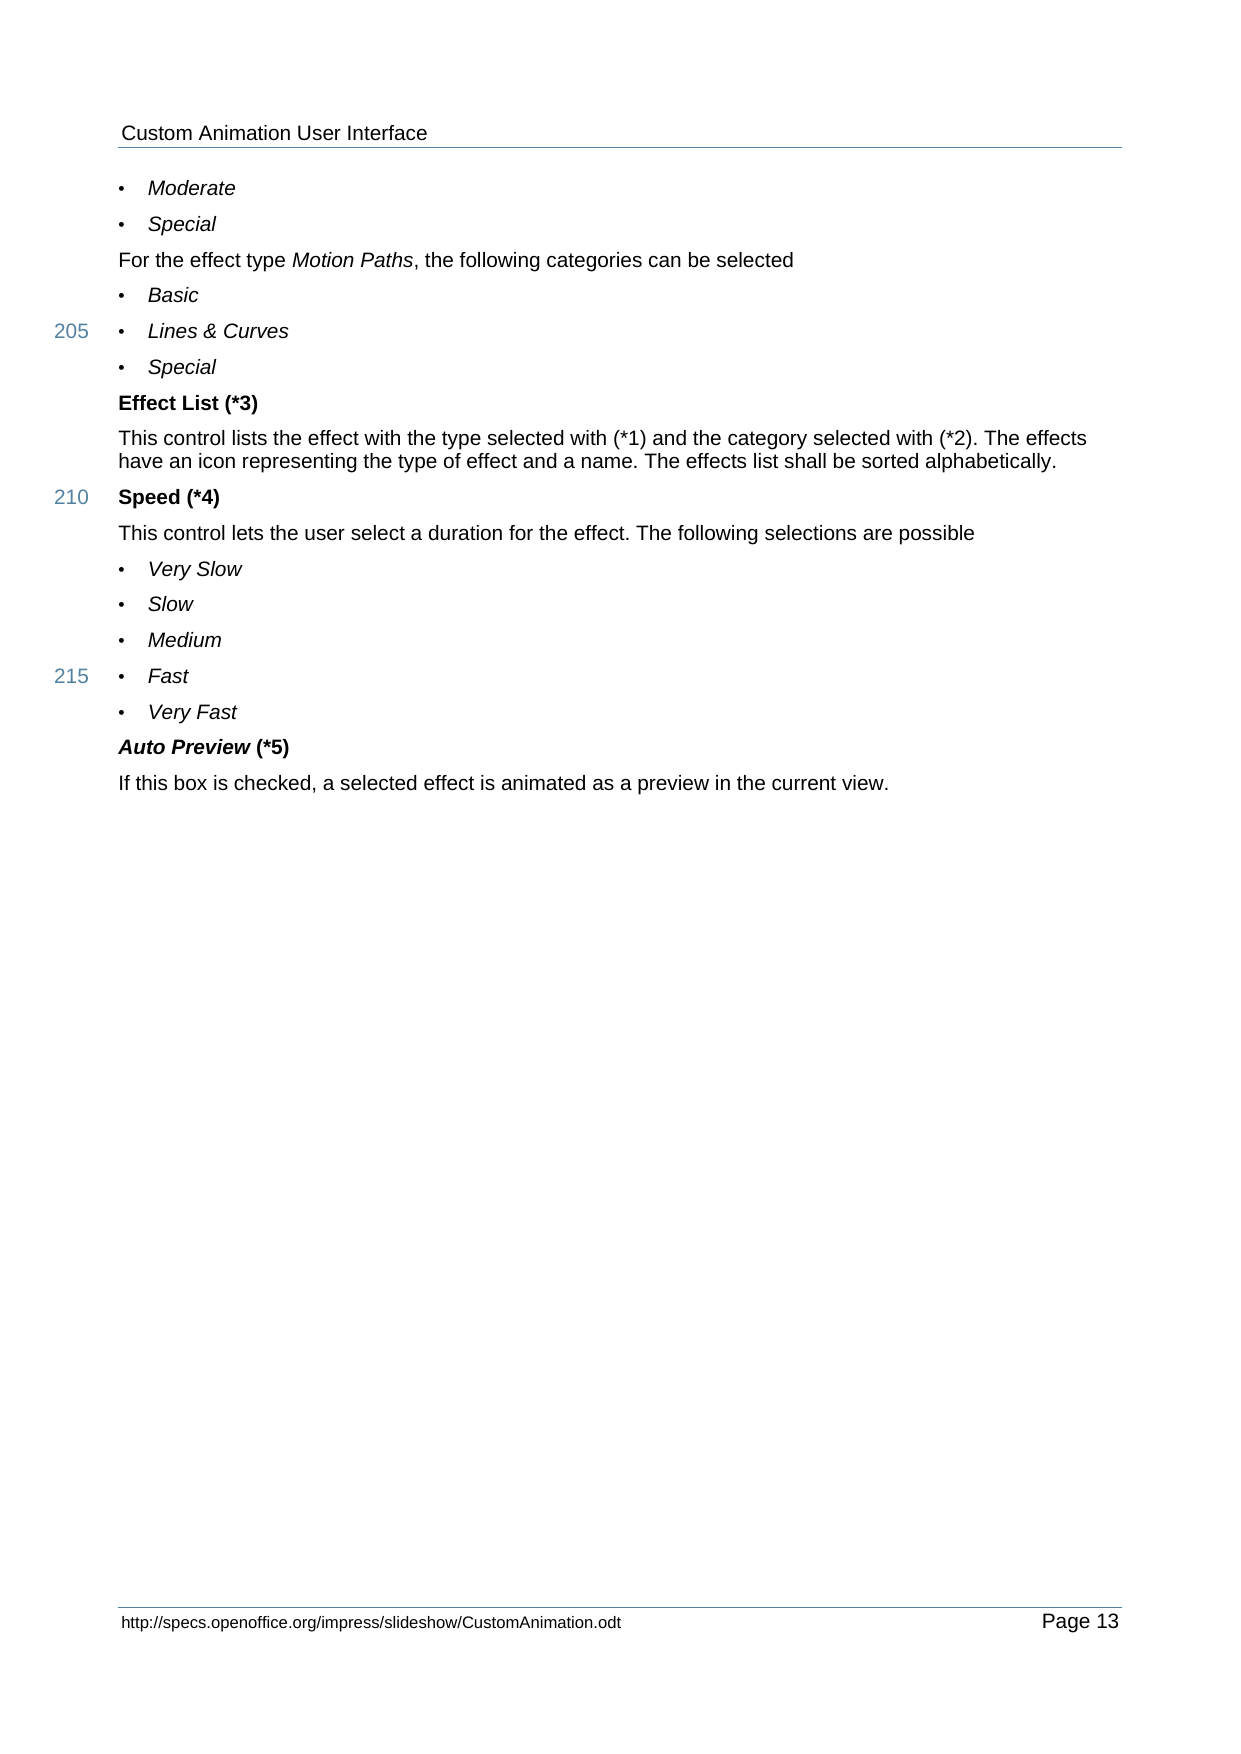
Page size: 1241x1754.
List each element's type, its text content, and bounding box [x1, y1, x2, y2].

list Fast [118, 664, 1122, 688]
list Very Slow [118, 557, 1122, 581]
text This control lets the user select a duration for the effect. The following selections are possible [118, 522, 1122, 545]
text Speed (*4) [118, 486, 1122, 509]
list Basic [118, 284, 1122, 307]
list Slow [118, 593, 1122, 616]
list Special [118, 212, 1122, 236]
text If this box is checked, a selected effect is animated as a preview in the current view. [118, 772, 1122, 795]
text Effect List (*3) [118, 391, 1122, 414]
list Lines & Curves [118, 320, 1122, 343]
list Very Fast [118, 700, 1122, 723]
list Medium [118, 629, 1122, 652]
list Special [118, 355, 1122, 379]
list Moderate [118, 177, 1122, 200]
text This control lists the effect with the type selected with (*1) and the category selected with (*2). The effects have an icon representing the type of effect and a name. The effects list shall be sorted alphabetically. [118, 427, 1122, 473]
text For the effect type Motion Paths, the following categories can be selected [118, 248, 1122, 271]
text Auto Preview (*5) [118, 736, 1122, 759]
